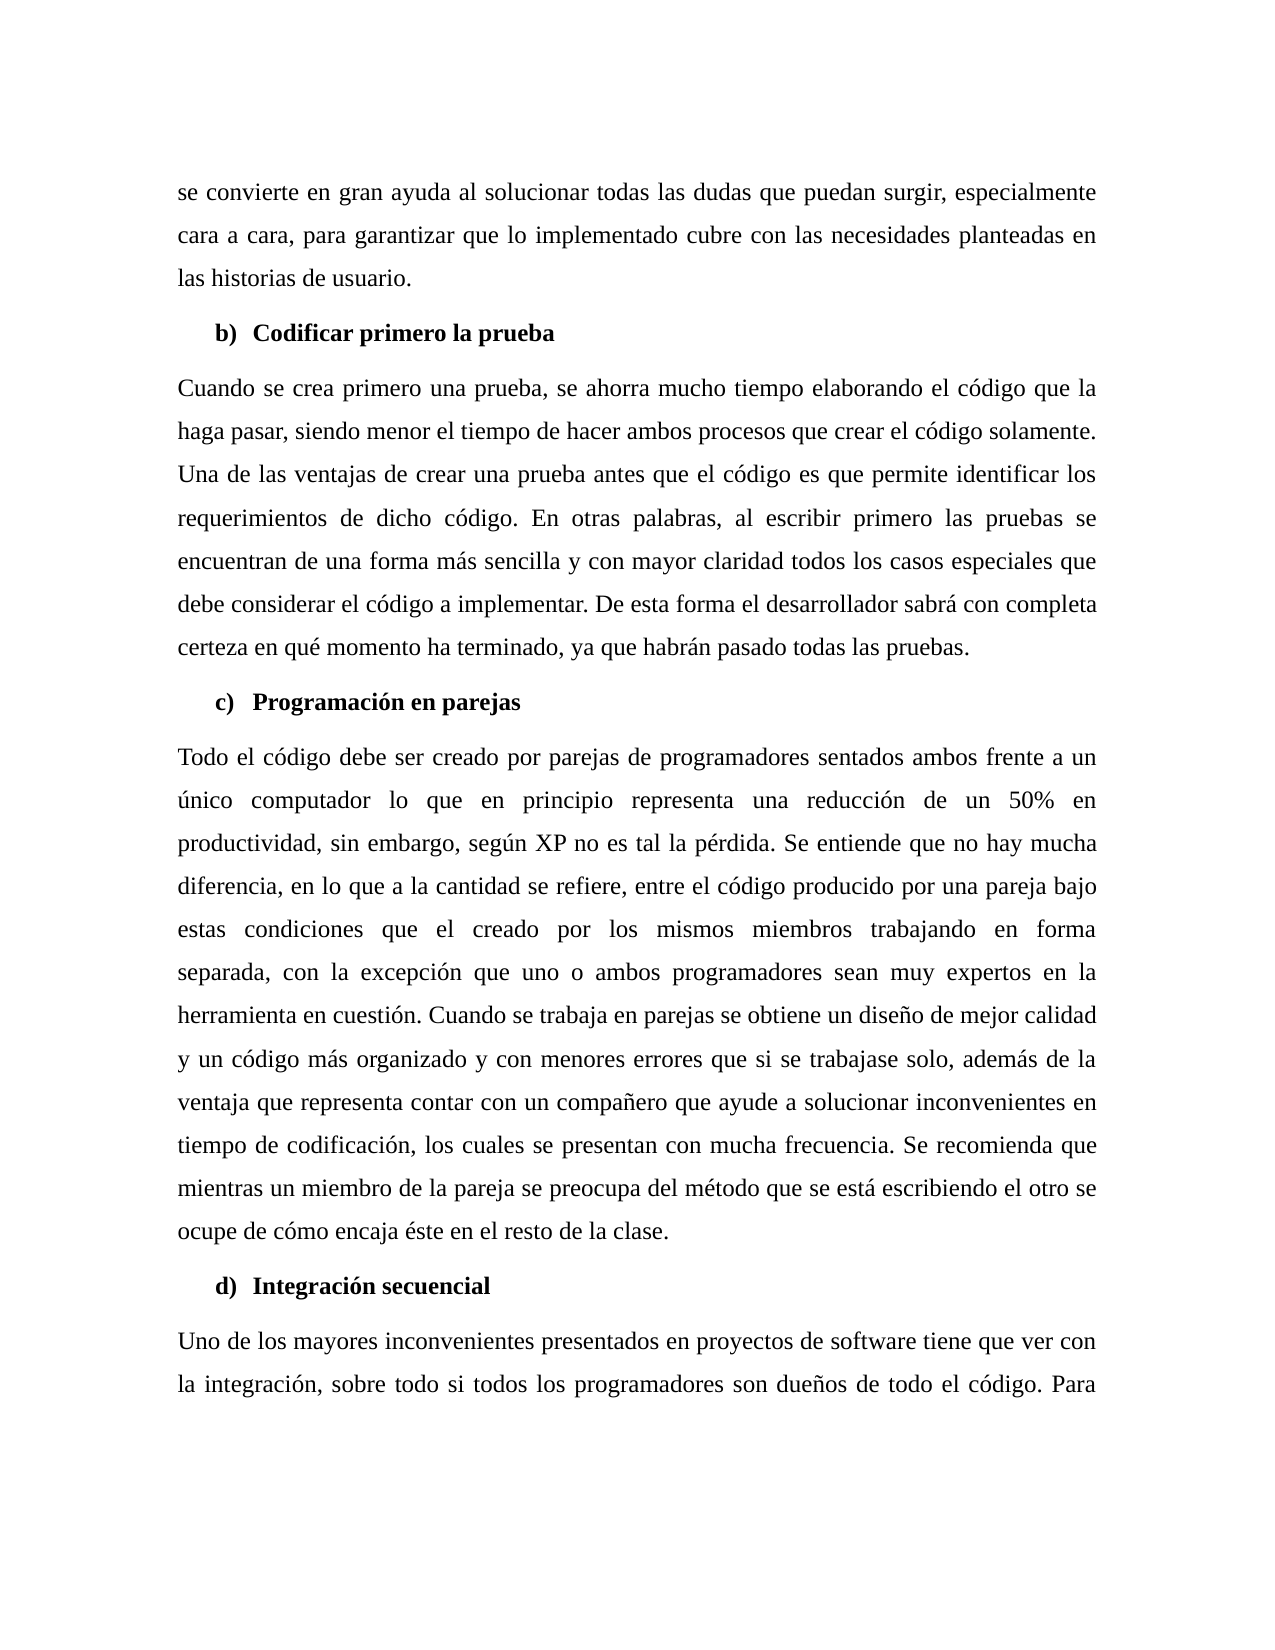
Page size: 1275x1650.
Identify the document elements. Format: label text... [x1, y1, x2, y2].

text Uno de los mayores inconvenientes presentados en proyectos de software tiene que ver con la integración, sobre todo si todos los programadores son dueños de todo el código. Para [177, 1326, 1098, 1398]
text Todo el código debe ser creado por parejas de programadores sentados ambos frente a un único computador lo que en principio representa una reducción de un 50% en productividad, sin embargo, según XP no es tal la pérdida. Se entiende que no hay mucha diferencia, en lo que a la cantidad se refiere, entre el código producido por una pareja bajo estas condiciones que el creado por los mismos miembros trabajando en forma separada, con la excepción que uno o ambos programadores sean muy expertos en la herramienta en cuestión. Cuando se trabaja en parejas se obtiene un diseño de mejor calidad y un código más organizado y con menores errores que si se trabajase solo, además de la ventaja que representa contar con un compañero que ayude a solucionar inconvenientes en tiempo de codificación, los cuales se presentan con mucha frecuencia. Se recomienda que mientras un miembro de la pareja se preocupa del método que se está escribiendo el otro se ocupe de cómo encaja éste en el resto de la clase. [177, 742, 1098, 1245]
list Integración secuencial [215, 1271, 1098, 1300]
list Programación en parejas [215, 687, 1098, 716]
text se convierte en gran ayuda al solucionar todas las dudas que puedan surgir, especialmente cara a cara, para garantizar que lo implementado cubre con las necesidades planteadas en las historias de usuario. [177, 177, 1098, 292]
list Codificar primero la prueba [215, 318, 1098, 347]
text Cuando se crea primero una prueba, se ahorra mucho tiempo elaborando el código que la haga pasar, siendo menor el tiempo de hacer ambos procesos que crear el código solamente. Una de las ventajas de crear una prueba antes que el código es que permite identificar los requerimientos de dicho código. En otras palabras, al escribir primero las pruebas se encuentran de una forma más sencilla y con mayor claridad todos los casos especiales que debe considerar el código a implementar. De esta forma el desarrollador sabrá con completa certeza en qué momento ha terminado, ya que habrán pasado todas las pruebas. [177, 373, 1098, 661]
